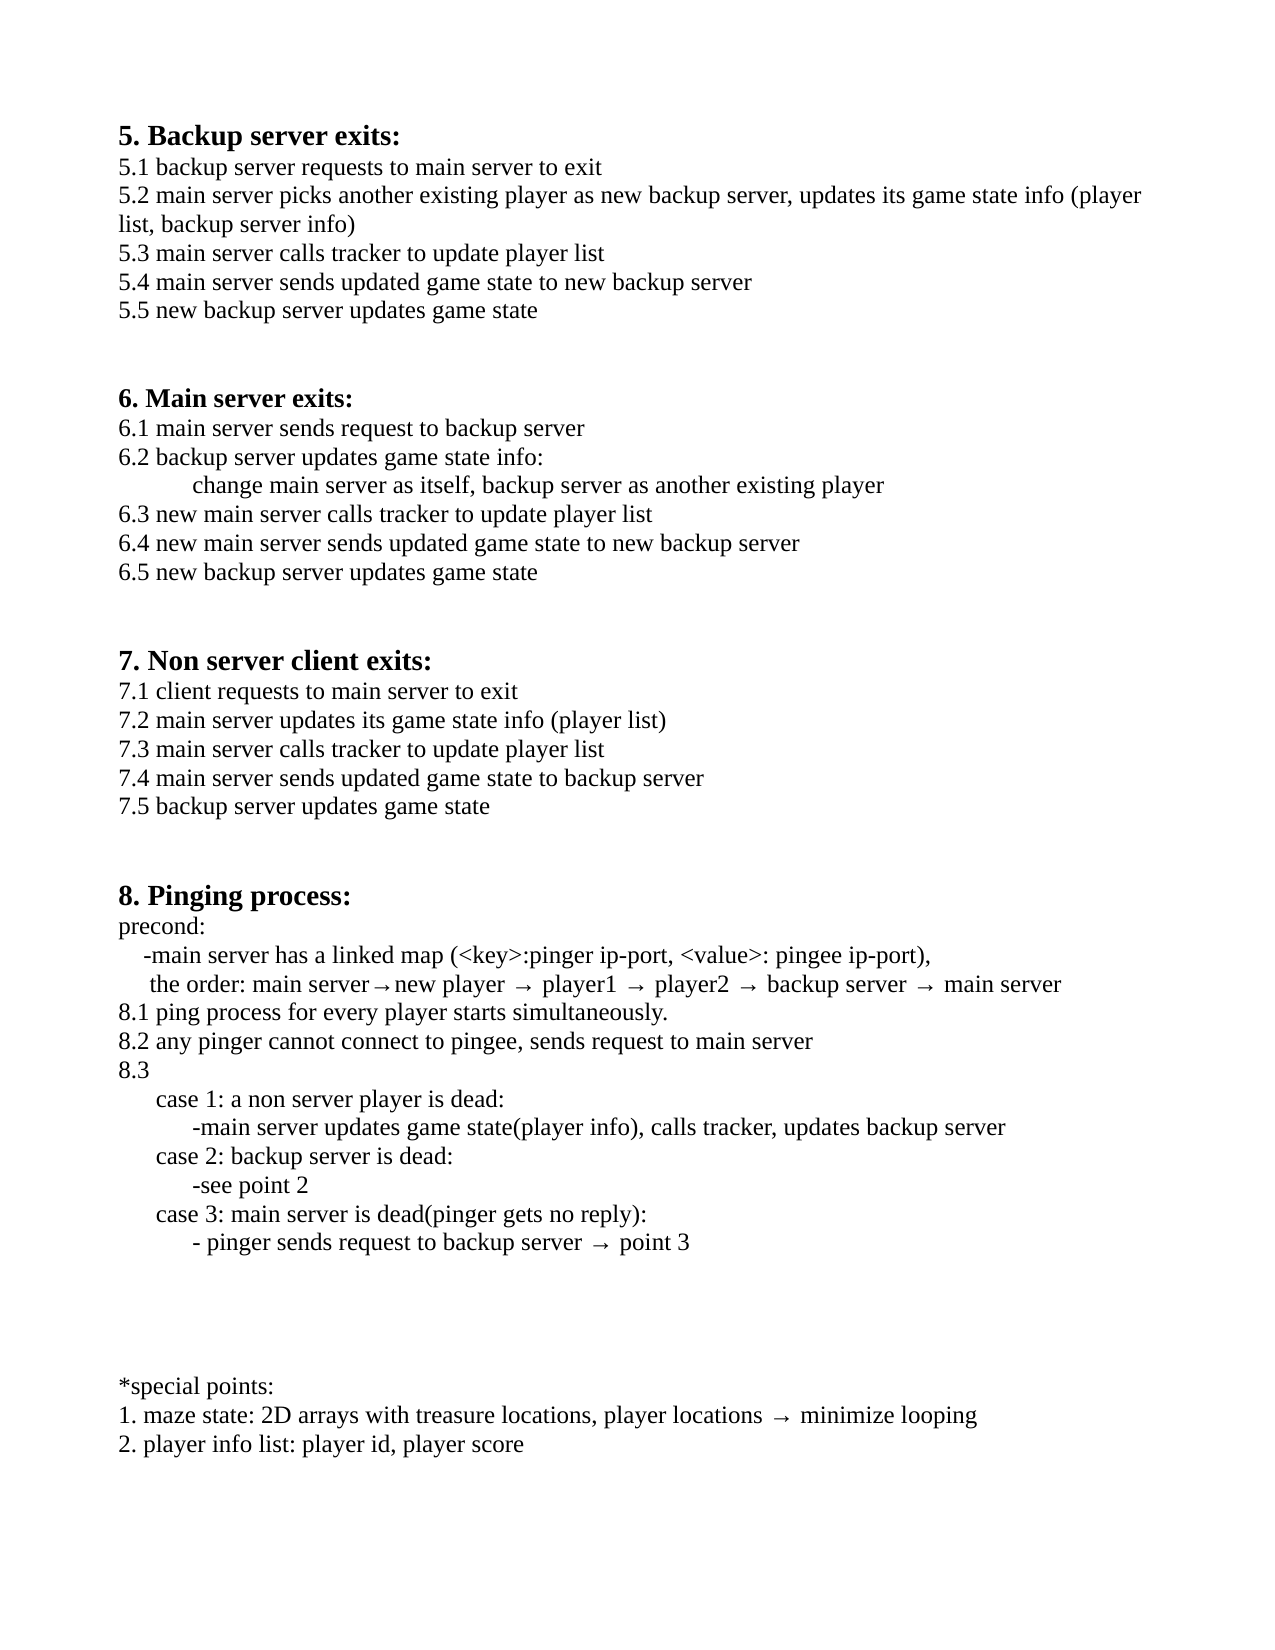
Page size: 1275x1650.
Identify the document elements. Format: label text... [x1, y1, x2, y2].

text 6. Main server exits: [118, 382, 1157, 413]
text the order: main server→new player → player1 → player2 → backup server → main server [118, 969, 1157, 997]
text -main server has a linked map (<key>:pinger ip-port, <value>: pingee ip-port), [118, 940, 1157, 969]
text 8.1 ping process for every player starts simultaneously. [118, 997, 1157, 1026]
text case 3: main server is dead(pinger gets no reply): [118, 1199, 1157, 1227]
text -see point 2 [118, 1170, 1157, 1199]
text 7. Non server client exits: [118, 643, 1157, 676]
text 6.5 new backup server updates game state [118, 557, 1157, 585]
text 7.4 main server sends updated game state to backup server [118, 763, 1157, 791]
text *special points: [118, 1371, 1157, 1400]
text case 2: backup server is dead: [118, 1141, 1157, 1170]
text 8.3 [118, 1055, 1157, 1084]
text 2. player info list: player id, player score [118, 1429, 1157, 1457]
text 7.2 main server updates its game state info (player list) [118, 705, 1157, 734]
text - pinger sends request to backup server → point 3 [118, 1227, 1157, 1256]
text 5.5 new backup server updates game state [118, 295, 1157, 324]
text 7.3 main server calls tracker to update player list [118, 734, 1157, 763]
text 5.4 main server sends updated game state to new backup server [118, 267, 1157, 295]
text 6.3 new main server calls tracker to update player list [118, 499, 1157, 528]
text change main server as itself, backup server as another existing player [118, 470, 1157, 499]
text 1. maze state: 2D arrays with treasure locations, player locations → minimize looping [118, 1400, 1157, 1429]
text 7.1 client requests to main server to exit [118, 676, 1157, 705]
text 5.2 main server picks another existing player as new backup server, updates its game state info (player list, backup server info) [118, 180, 1157, 238]
text 8.2 any pinger cannot connect to pingee, sends request to main server [118, 1026, 1157, 1055]
text case 1: a non server player is dead: [118, 1084, 1157, 1112]
text 6.2 backup server updates game state info: [118, 442, 1157, 470]
text 6.4 new main server sends updated game state to new backup server [118, 528, 1157, 557]
text 6.1 main server sends request to backup server [118, 413, 1157, 442]
text 7.5 backup server updates game state [118, 791, 1157, 820]
text -main server updates game state(player info), calls tracker, updates backup server [118, 1112, 1157, 1141]
text 5. Backup server exits: [118, 118, 1157, 152]
text 8. Pinging process: [118, 878, 1157, 911]
text 5.3 main server calls tracker to update player list [118, 238, 1157, 267]
text precond: [118, 911, 1157, 940]
text 5.1 backup server requests to main server to exit [118, 152, 1157, 180]
